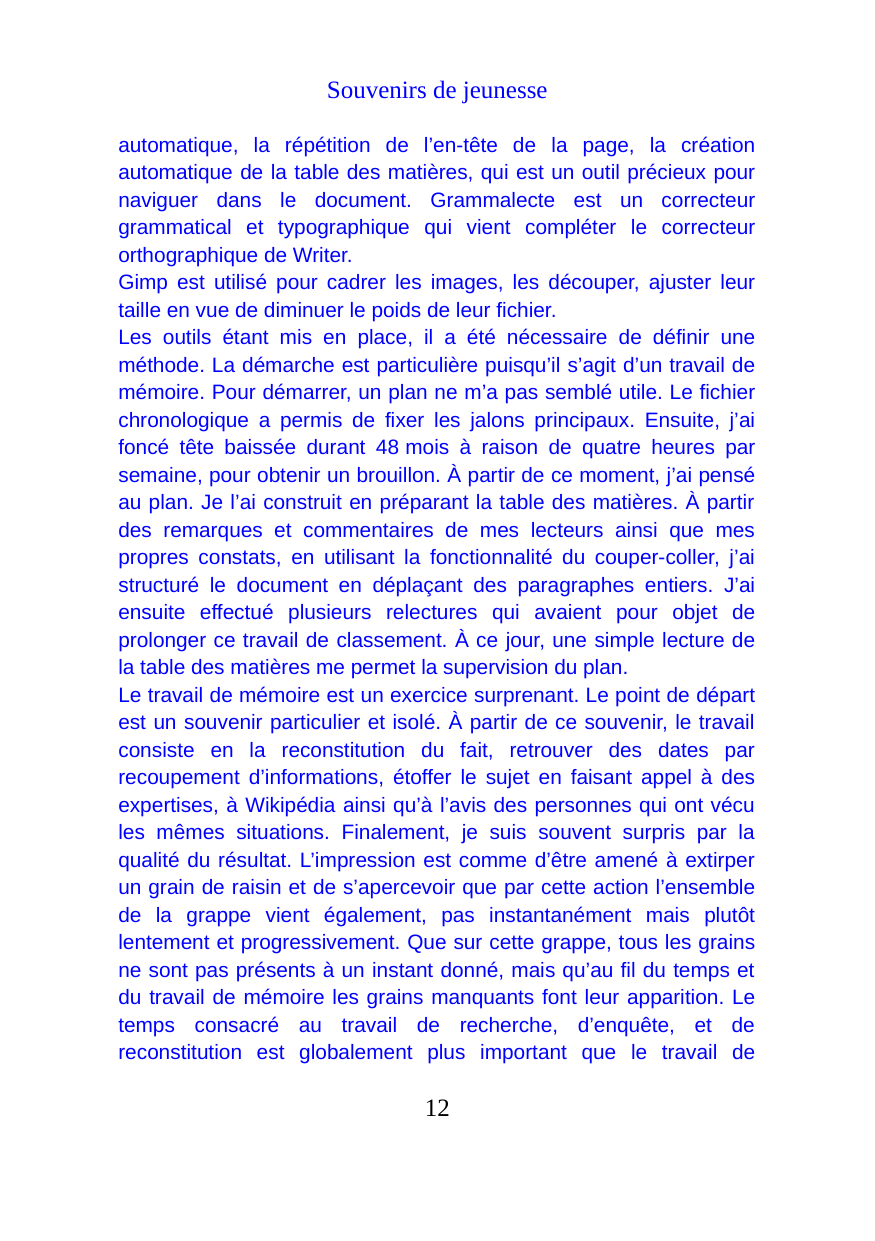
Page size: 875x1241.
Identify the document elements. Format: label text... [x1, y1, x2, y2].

text Gimp est utilisé pour cadrer les images, les découper, ajuster leur taille en vue de diminuer le poids de leur fichier. [118, 270, 756, 321]
text Le travail de mémoire est un exercice surprenant. Le point de départ est un souvenir particulier et isolé. À partir de ce souvenir, le travail consiste en la reconstitution du fait, retrouver des dates par recoupement d’informations, étoffer le sujet en faisant appel à des expertises, à Wikipédia ainsi qu’à l’avis des personnes qui ont vécu les mêmes situations. Finalement, je suis souvent surpris par la qualité du résultat. L’impression est comme d’être amené à extirper un grain de raisin et de s’apercevoir que par cette action l’ensemble de la grappe vient également, pas instantanément mais plutôt lentement et progressivement. Que sur cette grappe, tous les grains ne sont pas présents à un instant donné, mais qu’au fil du temps et du travail de mémoire les grains manquants font leur apparition. Le temps consacré au travail de recherche, d’enquête, et de reconstitution est globalement plus important que le travail de [118, 682, 756, 1064]
text Les outils étant mis en place, il a été nécessaire de définir une méthode. La démarche est particulière puisqu’il s’agit d’un travail de mémoire. Pour démarrer, un plan ne m’a pas semblé utile. Le fichier chronologique a permis de fixer les jalons principaux. Ensuite, j’ai foncé tête baissée durant 48 mois à raison de quatre heures par semaine, pour obtenir un brouillon. À partir de ce moment, j’ai pensé au plan. Je l’ai construit en préparant la table des matières. À partir des remarques et commentaires de mes lecteurs ainsi que mes propres constats, en utilisant la fonctionnalité du couper-coller, j’ai structuré le document en déplaçant des paragraphes entiers. J’ai ensuite effectué plusieurs relectures qui avaient pour objet de prolonger ce travail de classement. À ce jour, une simple lecture de la table des matières me permet la supervision du plan. [118, 325, 756, 679]
text automatique, la répétition de l’en-tête de la page, la création automatique de la table des matières, qui est un outil précieux pour naviguer dans le document. Grammalecte est un correcteur grammatical et typographique qui vient compléter le correcteur orthographique de Writer. [118, 132, 756, 266]
